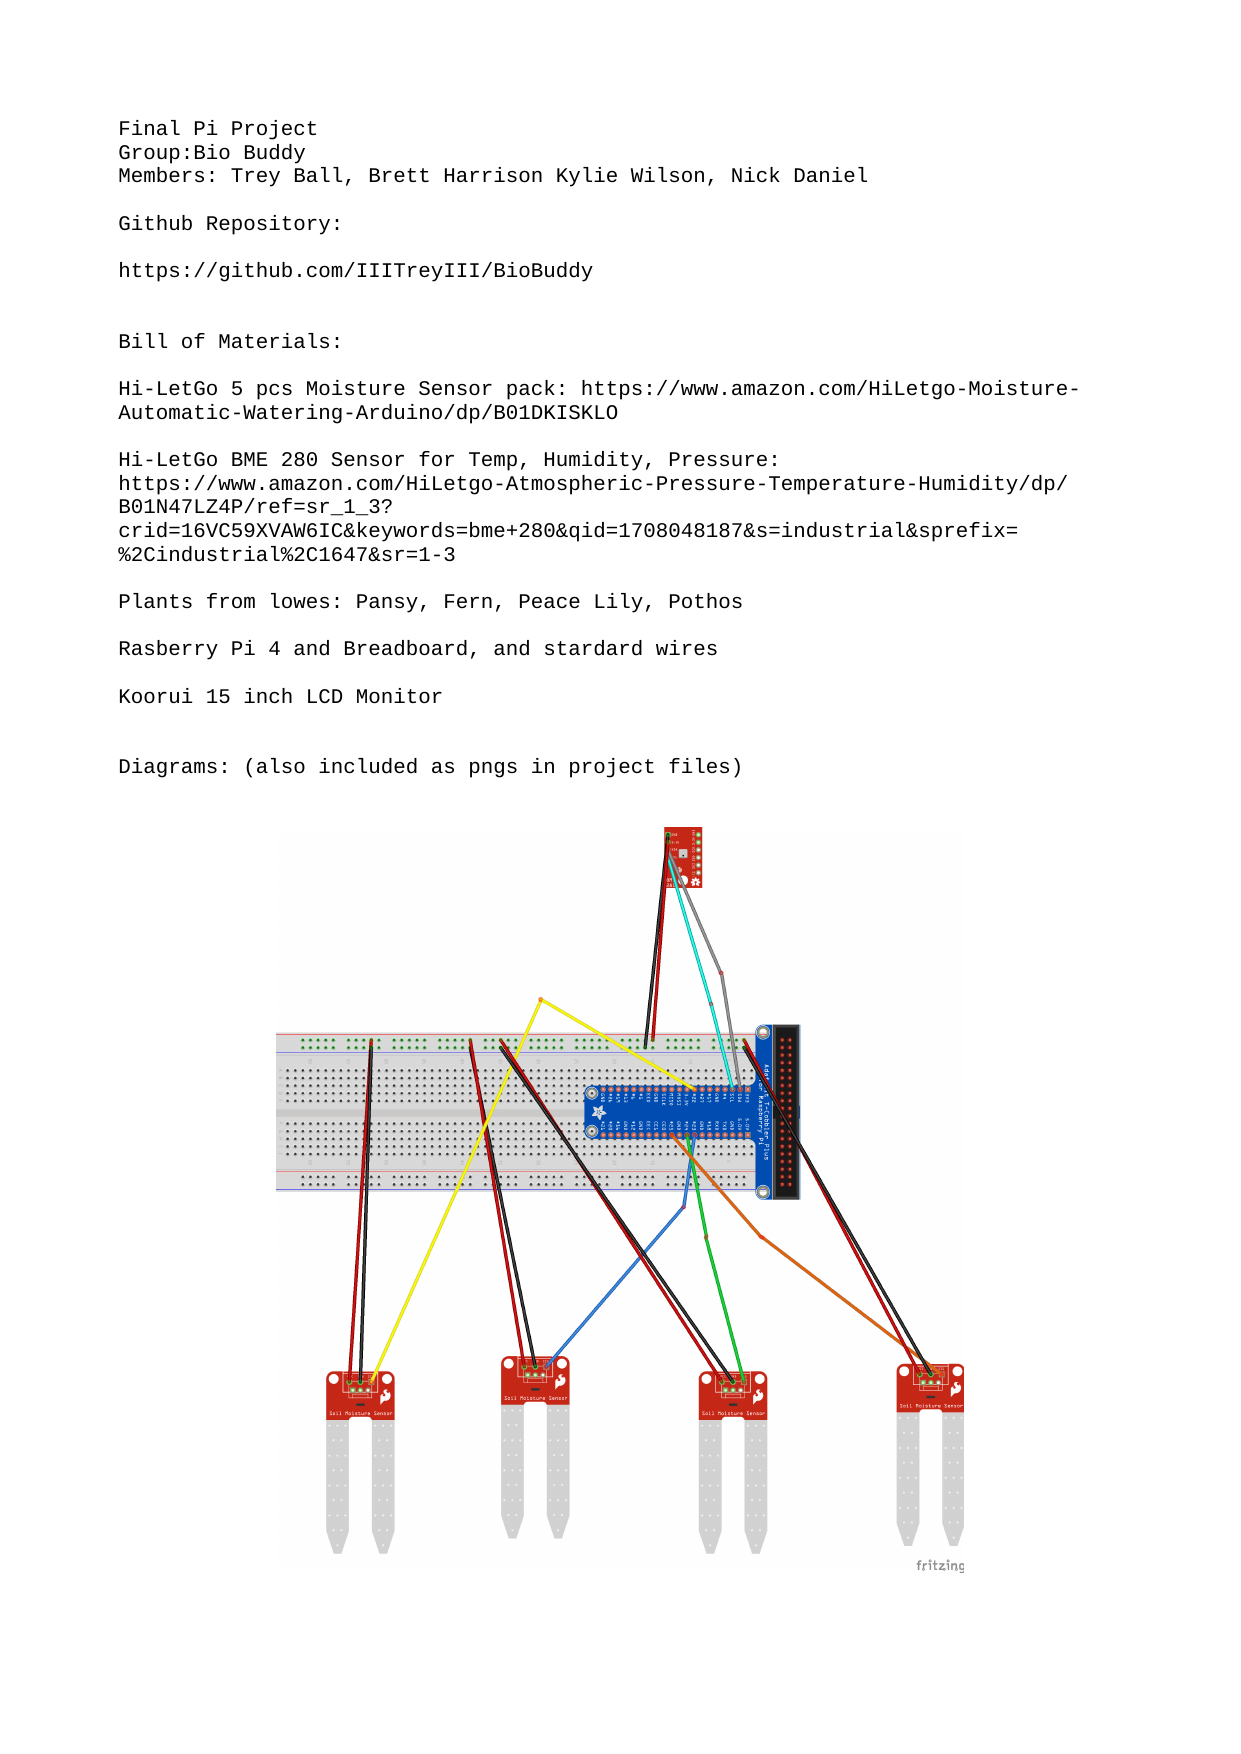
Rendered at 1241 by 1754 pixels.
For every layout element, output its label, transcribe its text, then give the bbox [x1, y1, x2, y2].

text Diagrams: (also included as pngs in project files) [118, 757, 1122, 780]
text Hi-LetGo 5 pcs Moisture Sensor pack: https://www.amazon.com/HiLetgo-Moisture-Automatic-Watering-Arduino/dp/B01DKISKLO [118, 378, 1122, 426]
text Github Repository: [118, 213, 1122, 236]
text Koorui 15 inch LCD Monitor [118, 686, 1122, 709]
text https://github.com/IIITreyIII/BioBuddy [118, 260, 1122, 284]
text Plants from lowes: Pansy, Fern, Peace Lily, Pothos [118, 591, 1122, 615]
text Rasberry Pi 4 and Breadboard, and stardard wires [118, 638, 1122, 662]
text Final Pi Project [118, 118, 1122, 142]
text Bill of Materials: [118, 331, 1122, 354]
text Members: Trey Ball, Brett Harrison Kylie Wilson, Nick Daniel [118, 165, 1122, 189]
picture [276, 827, 964, 1573]
text Hi-LetGo BME 280 Sensor for Temp, Humidity, Pressure: https://www.amazon.com/HiLetgo-Atmospheric-Pressure-Temperature-Humidity/dp/B01N47LZ4P/ref=sr_1_3?crid=16VC59XVAW6IC&keywords=bme+280&qid=1708048187&s=industrial&sprefix=%2Cindustrial%2C1647&sr=1-3 [118, 449, 1122, 567]
text Group:Bio Buddy [118, 142, 1122, 165]
